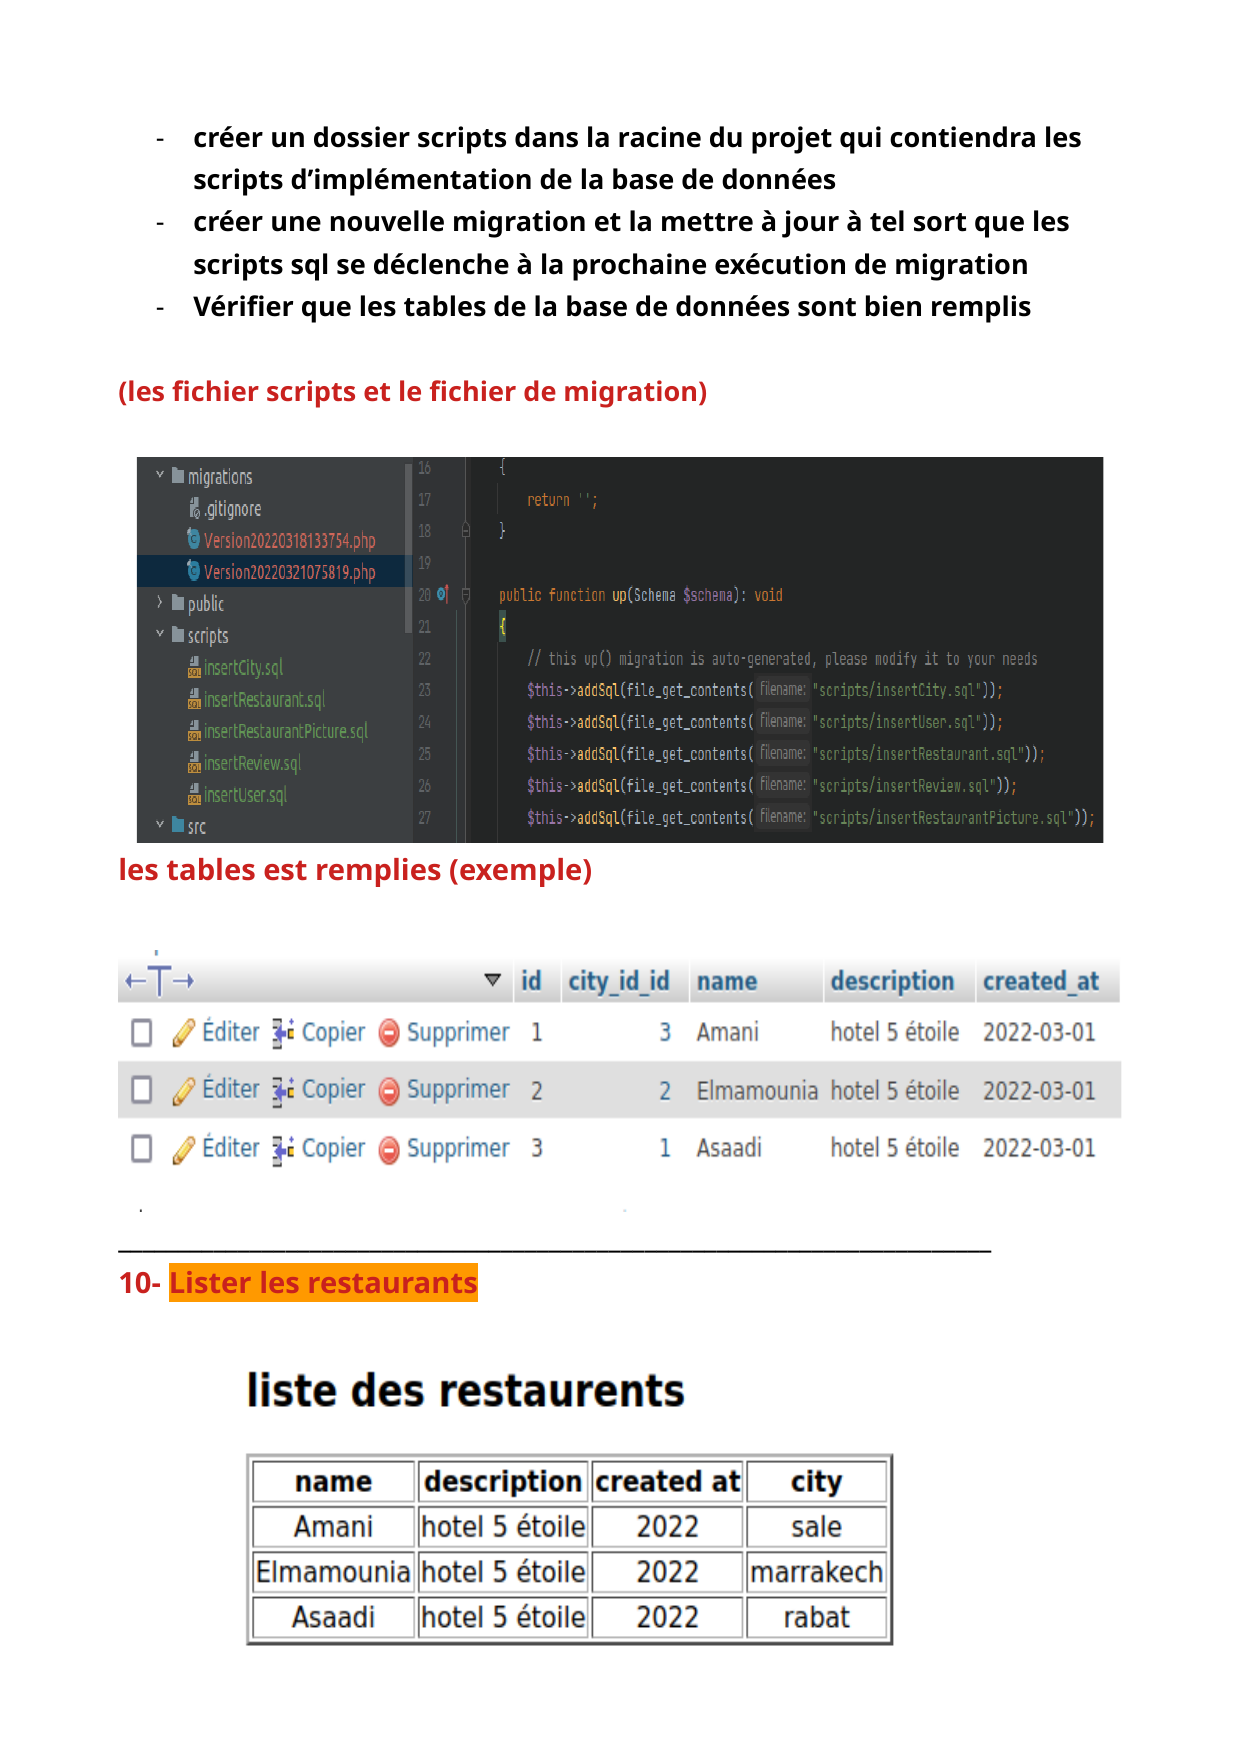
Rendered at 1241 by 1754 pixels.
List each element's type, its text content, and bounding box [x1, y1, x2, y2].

list Vérifier que les tables de la base de données sont bien remplis [156, 288, 1122, 324]
picture [136, 457, 1104, 843]
picture [118, 950, 1123, 1212]
list créer une nouvelle migration et la mettre à jour à tel sort que les scripts sql se déclenche à la prochaine exécution de migration [156, 203, 1122, 282]
picture [237, 1338, 953, 1693]
text _________________________________________________________________________ [118, 1212, 1122, 1257]
text 10- Lister les restaurants [118, 1263, 1122, 1302]
text les tables est remplies (exemple) [118, 457, 1122, 889]
text [118, 940, 1122, 950]
text (les fichier scripts et le fichier de migration) [118, 372, 1122, 409]
list créer un dossier scripts dans la racine du projet qui contiendra les scripts d’implémentation de la base de données [156, 118, 1122, 197]
